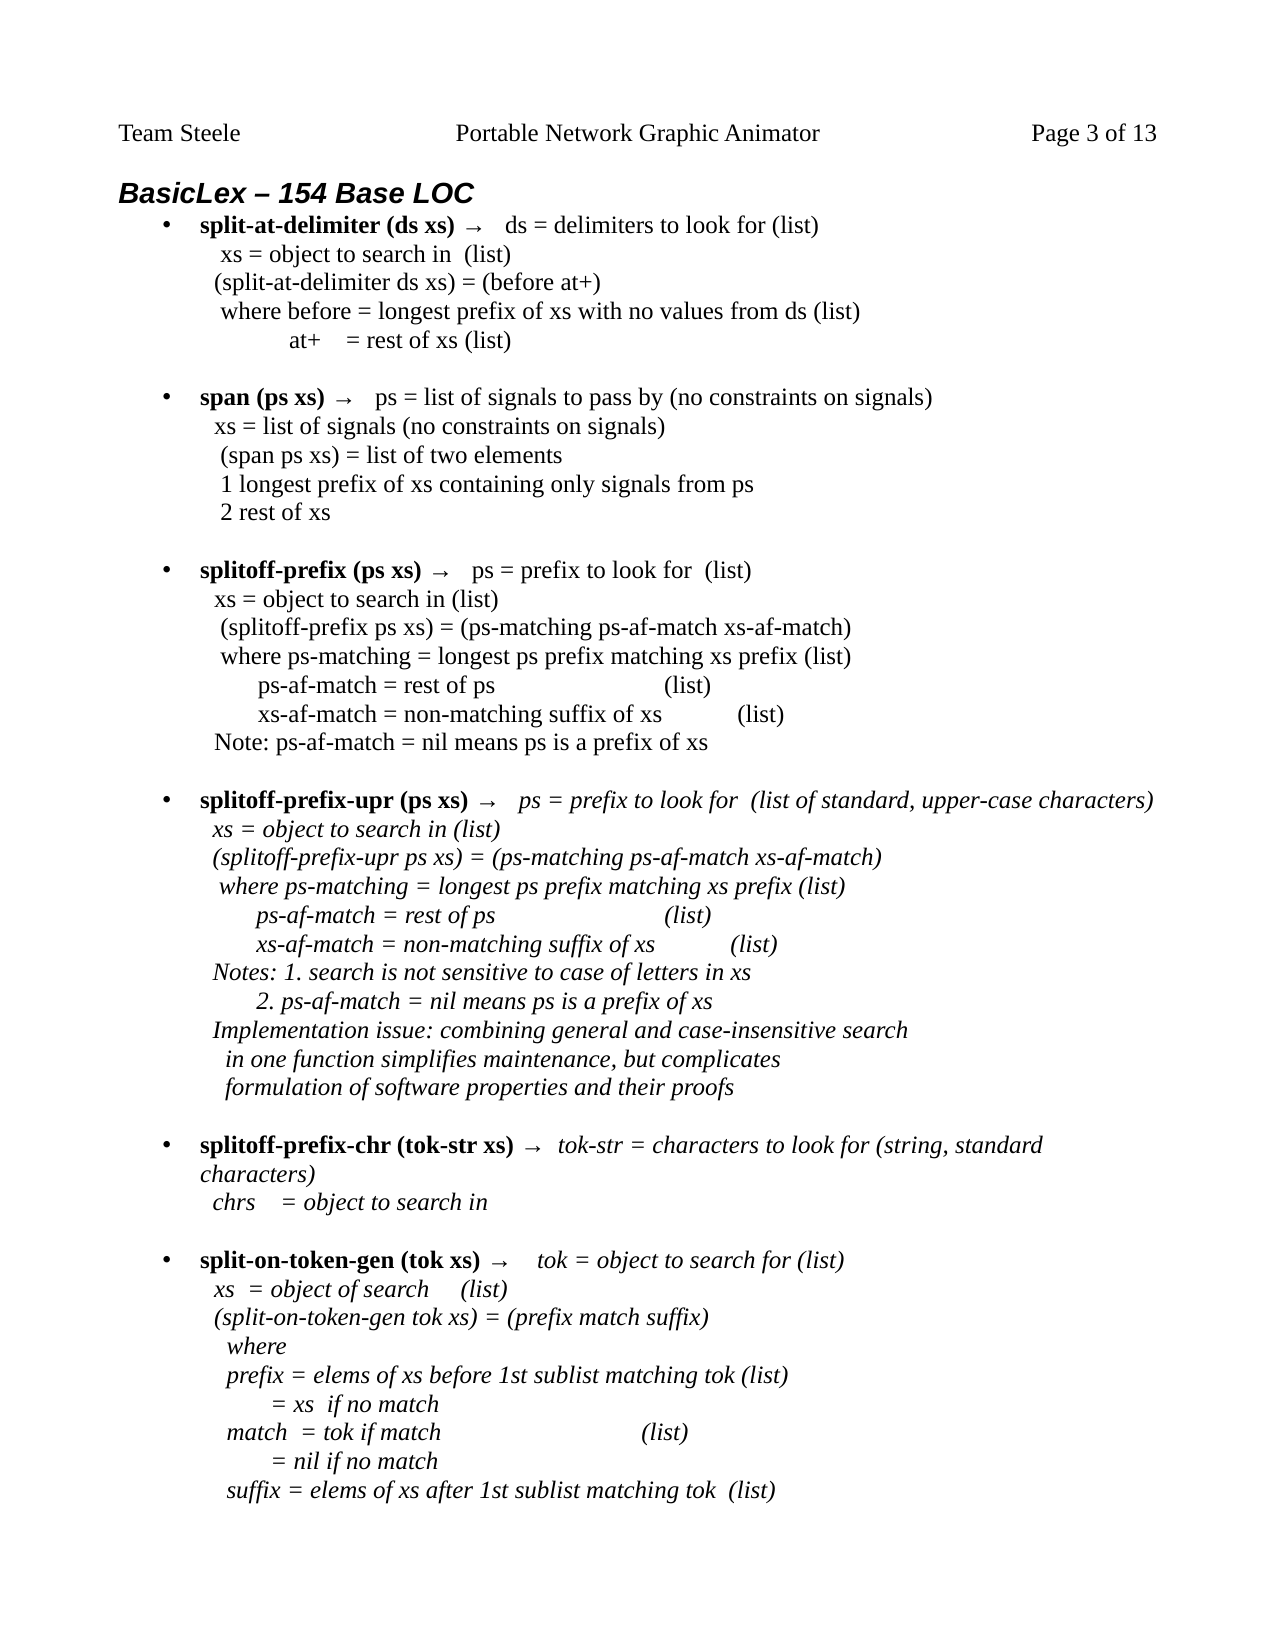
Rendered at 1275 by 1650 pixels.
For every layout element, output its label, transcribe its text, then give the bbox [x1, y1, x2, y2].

text xs = object to search in (list) [201, 584, 1157, 612]
text in one function simplifies maintenance, but complicates [200, 1044, 1157, 1072]
text where ps-matching = longest ps prefix matching xs prefix (list) [200, 871, 1157, 900]
text xs = object to search in (list) [200, 814, 1157, 842]
text where before = longest prefix of xs with no values from ds (list) [201, 296, 1157, 325]
text (splitoff-prefix-upr ps xs) = (ps-matching ps-af-match xs-af-match) [200, 842, 1157, 871]
text Note: ps-af-match = nil means ps is a prefix of xs [201, 727, 1157, 756]
list splitoff-prefix-chr (tok-str xs) → tok-str = characters to look for (string, standard characters) [162, 1130, 1157, 1187]
text chrs = object to search in [200, 1187, 1157, 1216]
text xs-af-match = non-matching suffix of xs (list) [200, 929, 1157, 957]
text xs-af-match = non-matching suffix of xs (list) [201, 699, 1157, 727]
text where [201, 1331, 1157, 1360]
text prefix = elems of xs before 1st sublist matching tok (list) [201, 1360, 1157, 1389]
list span (ps xs) → ps = list of signals to pass by (no constraints on signals) [162, 382, 1157, 411]
text ps-af-match = rest of ps (list) [200, 900, 1157, 929]
text (split-at-delimiter ds xs) = (before at+) [201, 267, 1157, 296]
text xs = object to search in (list) [201, 239, 1157, 267]
text (splitoff-prefix ps xs) = (ps-matching ps-af-match xs-af-match) [201, 612, 1157, 641]
text (split-on-token-gen tok xs) = (prefix match suffix) [201, 1302, 1157, 1331]
list splitoff-prefix-upr (ps xs) → ps = prefix to look for (list of standard, upper-case characters) [162, 785, 1157, 814]
text formulation of software properties and their proofs [200, 1072, 1157, 1101]
text 2. ps-af-match = nil means ps is a prefix of xs [200, 986, 1157, 1015]
subtitle BasicLex – 154 Base LOC [118, 176, 1157, 210]
text ps-af-match = rest of ps (list) [201, 670, 1157, 699]
text match = tok if match (list) [201, 1417, 1157, 1446]
text where ps-matching = longest ps prefix matching xs prefix (list) [201, 641, 1157, 670]
text at+ = rest of xs (list) [201, 325, 1157, 354]
text 2 rest of xs [201, 497, 1157, 526]
text Implementation issue: combining general and case-insensitive search [200, 1015, 1157, 1044]
text = xs if no match [201, 1389, 1157, 1417]
text 1 longest prefix of xs containing only signals from ps [201, 469, 1157, 497]
text suffix = elems of xs after 1st sublist matching tok (list) [201, 1475, 1157, 1504]
text Notes: 1. search is not sensitive to case of letters in xs [200, 957, 1157, 986]
list split-at-delimiter (ds xs) → ds = delimiters to look for (list) [162, 210, 1157, 239]
text = nil if no match [201, 1446, 1157, 1475]
text xs = object of search (list) [201, 1274, 1157, 1302]
list split-on-token-gen (tok xs) → tok = object to search for (list) [162, 1245, 1157, 1274]
text (span ps xs) = list of two elements [201, 440, 1157, 469]
text xs = list of signals (no constraints on signals) [201, 411, 1157, 440]
list splitoff-prefix (ps xs) → ps = prefix to look for (list) [162, 555, 1157, 584]
